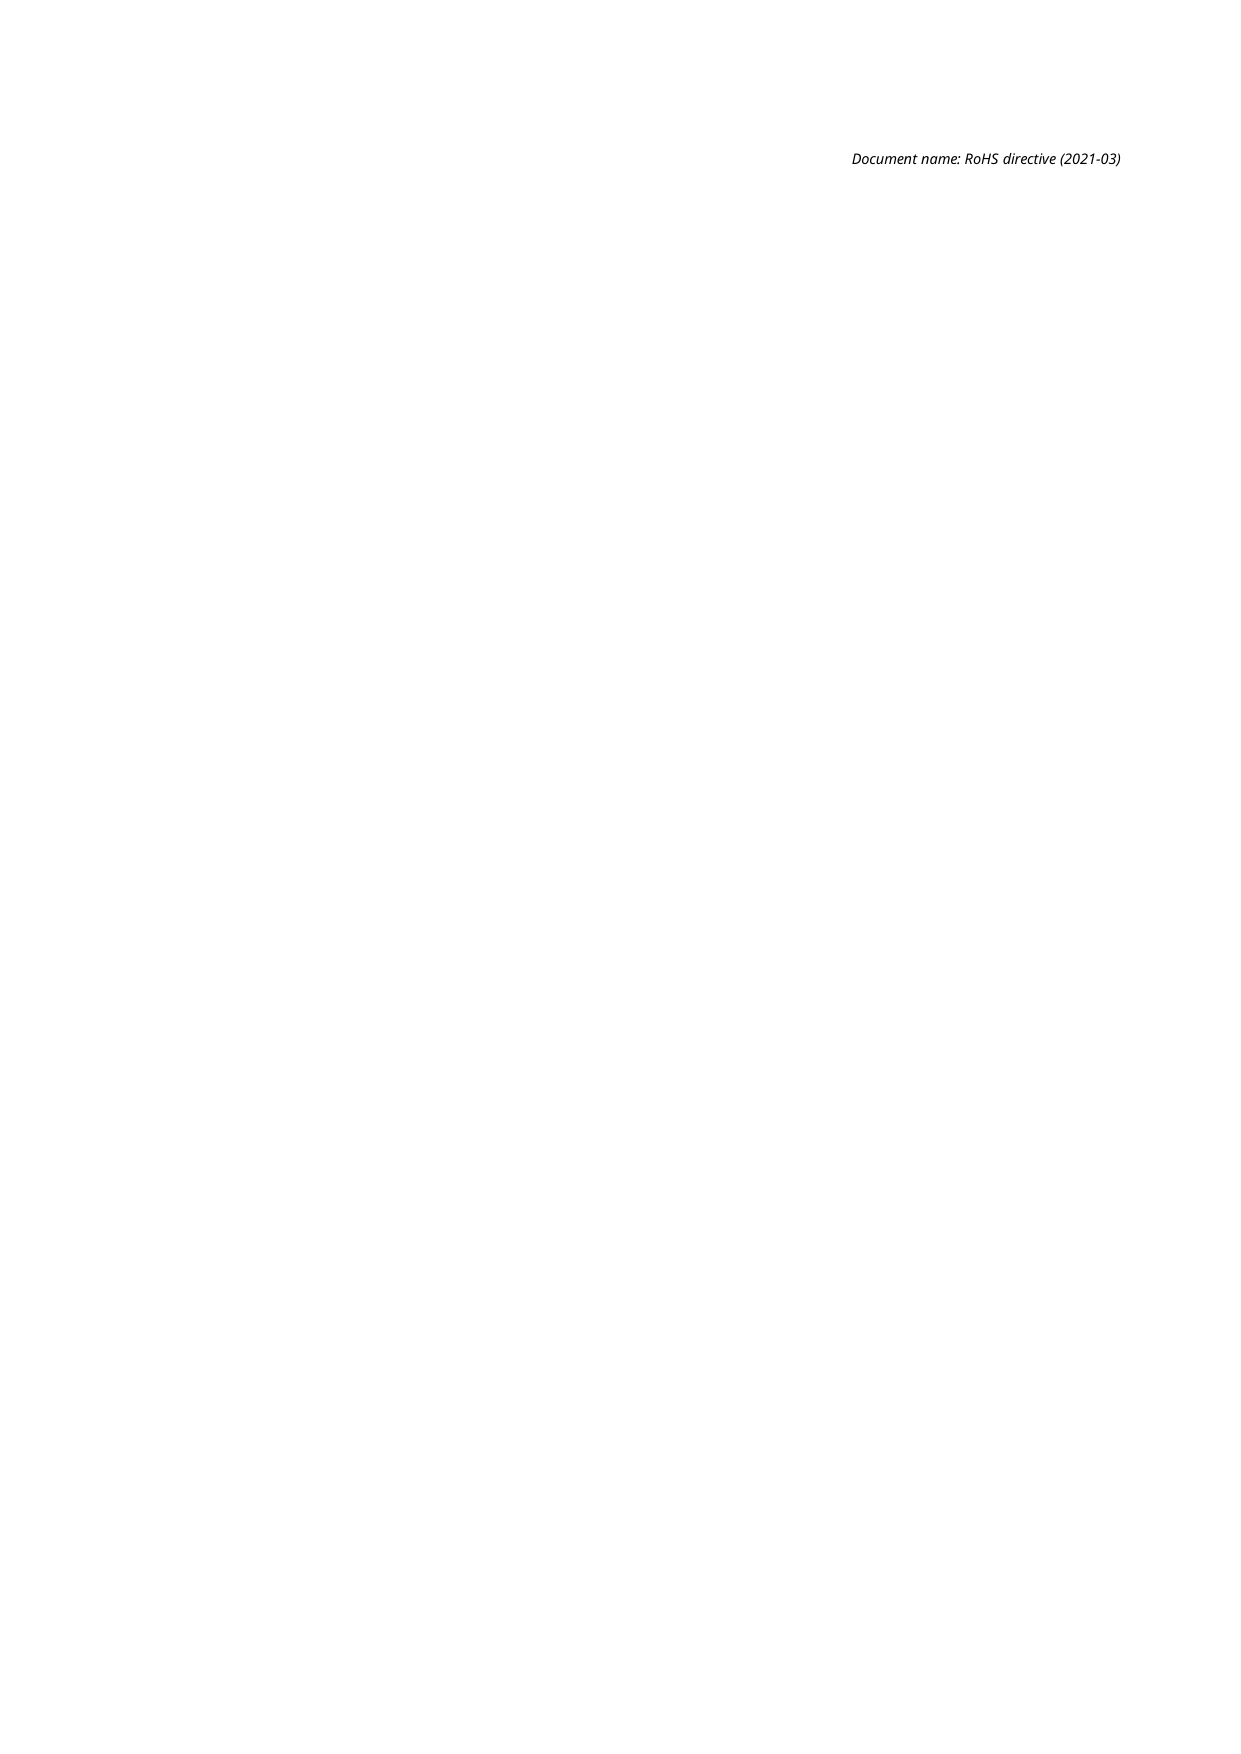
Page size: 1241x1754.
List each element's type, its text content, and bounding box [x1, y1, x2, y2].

text Document name: RoHS directive (2021-03) [118, 149, 1122, 168]
